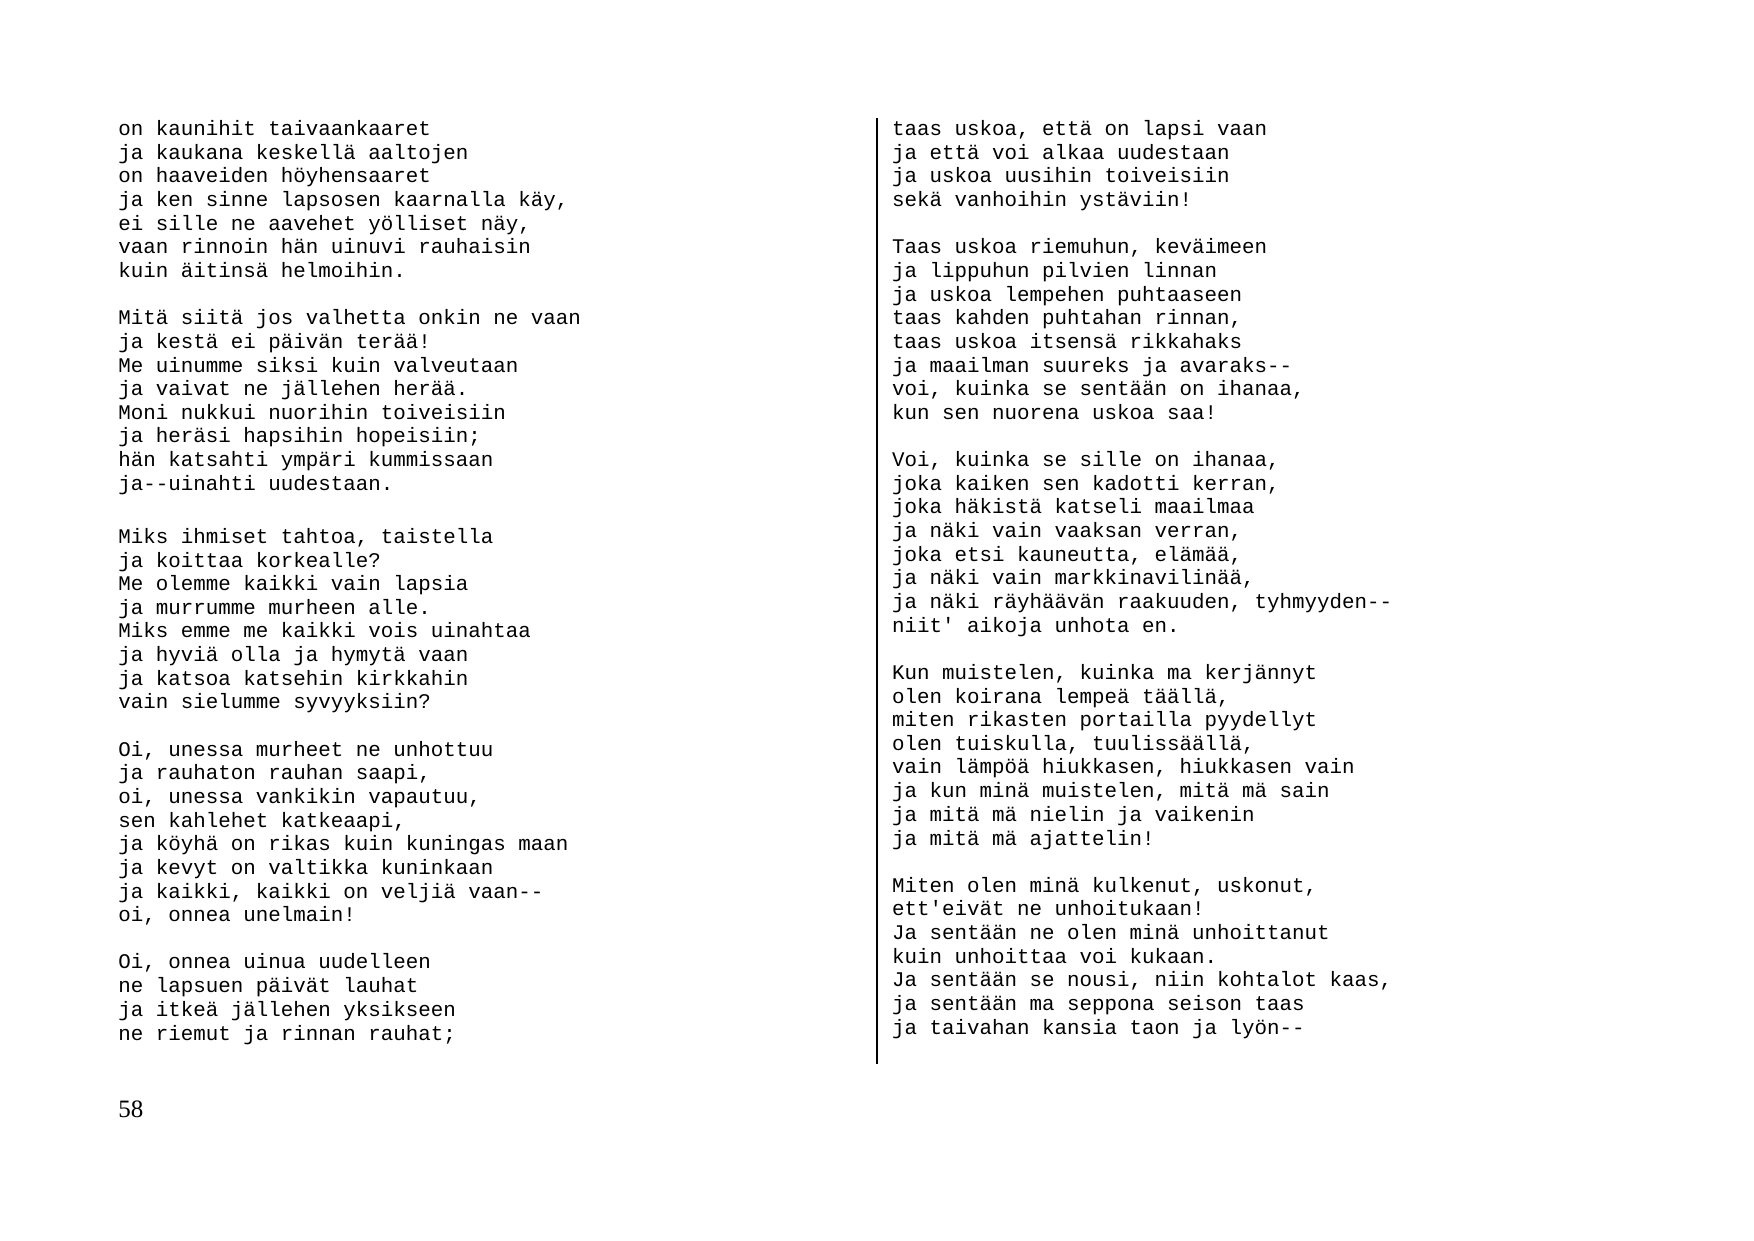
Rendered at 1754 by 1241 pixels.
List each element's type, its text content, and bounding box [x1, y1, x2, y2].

text ja uskoa uusihin toiveisiin [892, 165, 1635, 189]
text taas uskoa itsensä rikkahaks [892, 331, 1635, 354]
text Taas uskoa riemuhun, keväimeen [892, 236, 1635, 260]
text ja kun minä muistelen, mitä mä sain [892, 780, 1635, 804]
text ja lippuhun pilvien linnan [892, 260, 1635, 284]
text ja näki räyhäävän raakuuden, tyhmyyden-- [892, 591, 1635, 615]
text ja kaikki, kaikki on veljiä vaan-- [118, 881, 862, 904]
text ja sentään ma seppona seison taas [892, 993, 1635, 1017]
text kuin unhoittaa voi kukaan. [892, 946, 1635, 969]
text Me uinumme siksi kuin valveutaan [118, 354, 862, 378]
text kuin äitinsä helmoihin. [118, 260, 862, 284]
text joka häkistä katseli maailmaa [892, 496, 1635, 520]
text ja kevyt on valtikka kuninkaan [118, 857, 862, 881]
text vain sielumme syvyyksiin? [118, 691, 862, 715]
text olen tuiskulla, tuulissäällä, [892, 733, 1635, 757]
text oi, onnea unelmain! [118, 904, 862, 928]
text ja hyviä olla ja hymytä vaan [118, 644, 862, 668]
text ja murrumme murheen alle. [118, 597, 862, 621]
text ja ken sinne lapsosen kaarnalla käy, [118, 189, 862, 213]
text ei sille ne aavehet yölliset näy, [118, 213, 862, 236]
text on haaveiden höyhensaaret [118, 165, 862, 189]
text ja vaivat ne jällehen herää. [118, 378, 862, 402]
text hän katsahti ympäri kummissaan [118, 449, 862, 473]
text ja uskoa lempehen puhtaaseen [892, 284, 1635, 307]
text taas uskoa, että on lapsi vaan [892, 118, 1635, 142]
text Miten olen minä kulkenut, uskonut, [892, 875, 1635, 898]
text Voi, kuinka se sille on ihanaa, [892, 449, 1635, 473]
text miten rikasten portailla pyydellyt [892, 709, 1635, 733]
text Kun muistelen, kuinka ma kerjännyt [892, 662, 1635, 686]
text ja mitä mä ajattelin! [892, 827, 1635, 851]
text on kaunihit taivaankaaret [118, 118, 862, 142]
text joka etsi kauneutta, elämää, [892, 544, 1635, 567]
text Oi, onnea uinua uudelleen [118, 952, 862, 975]
text olen koirana lempeä täällä, [892, 686, 1635, 709]
text ja itkeä jällehen yksikseen [118, 999, 862, 1022]
text ja kestä ei päivän terää! [118, 331, 862, 354]
text ja näki vain markkinavilinää, [892, 567, 1635, 591]
text Mitä siitä jos valhetta onkin ne vaan [118, 307, 862, 331]
text niit' aikoja unhota en. [892, 615, 1635, 638]
text Oi, unessa murheet ne unhottuu [118, 739, 862, 762]
text taas kahden puhtahan rinnan, [892, 307, 1635, 331]
text oi, unessa vankikin vapautuu, [118, 786, 862, 810]
text ja katsoa katsehin kirkkahin [118, 668, 862, 691]
text ja heräsi hapsihin hopeisiin; [118, 426, 862, 449]
text ja taivahan kansia taon ja lyön-- [892, 1017, 1635, 1040]
text ne riemut ja rinnan rauhat; [118, 1022, 862, 1046]
text ja maailman suureks ja avaraks-- [892, 354, 1635, 378]
text ja kaukana keskellä aaltojen [118, 142, 862, 165]
text ja että voi alkaa uudestaan [892, 142, 1635, 165]
text ja--uinahti uudestaan. [118, 473, 862, 496]
text sekä vanhoihin ystäviin! [892, 189, 1635, 213]
text Me olemme kaikki vain lapsia [118, 573, 862, 597]
text Miks ihmiset tahtoa, taistella [118, 526, 862, 549]
text Ja sentään ne olen minä unhoittanut [892, 922, 1635, 946]
text vain lämpöä hiukkasen, hiukkasen vain [892, 757, 1635, 780]
text joka kaiken sen kadotti kerran, [892, 473, 1635, 496]
text ja köyhä on rikas kuin kuningas maan [118, 833, 862, 857]
text vaan rinnoin hän uinuvi rauhaisin [118, 236, 862, 260]
text Moni nukkui nuorihin toiveisiin [118, 402, 862, 426]
text Miks emme me kaikki vois uinahtaa [118, 621, 862, 644]
text ja koittaa korkealle? [118, 549, 862, 573]
text ja rauhaton rauhan saapi, [118, 762, 862, 786]
text sen kahlehet katkeaapi, [118, 810, 862, 833]
text ett'eivät ne unhoitukaan! [892, 898, 1635, 922]
text kun sen nuorena uskoa saa! [892, 402, 1635, 426]
text ja näki vain vaaksan verran, [892, 520, 1635, 544]
text Ja sentään se nousi, niin kohtalot kaas, [892, 969, 1635, 993]
text voi, kuinka se sentään on ihanaa, [892, 378, 1635, 402]
text ne lapsuen päivät lauhat [118, 975, 862, 999]
text ja mitä mä nielin ja vaikenin [892, 804, 1635, 827]
